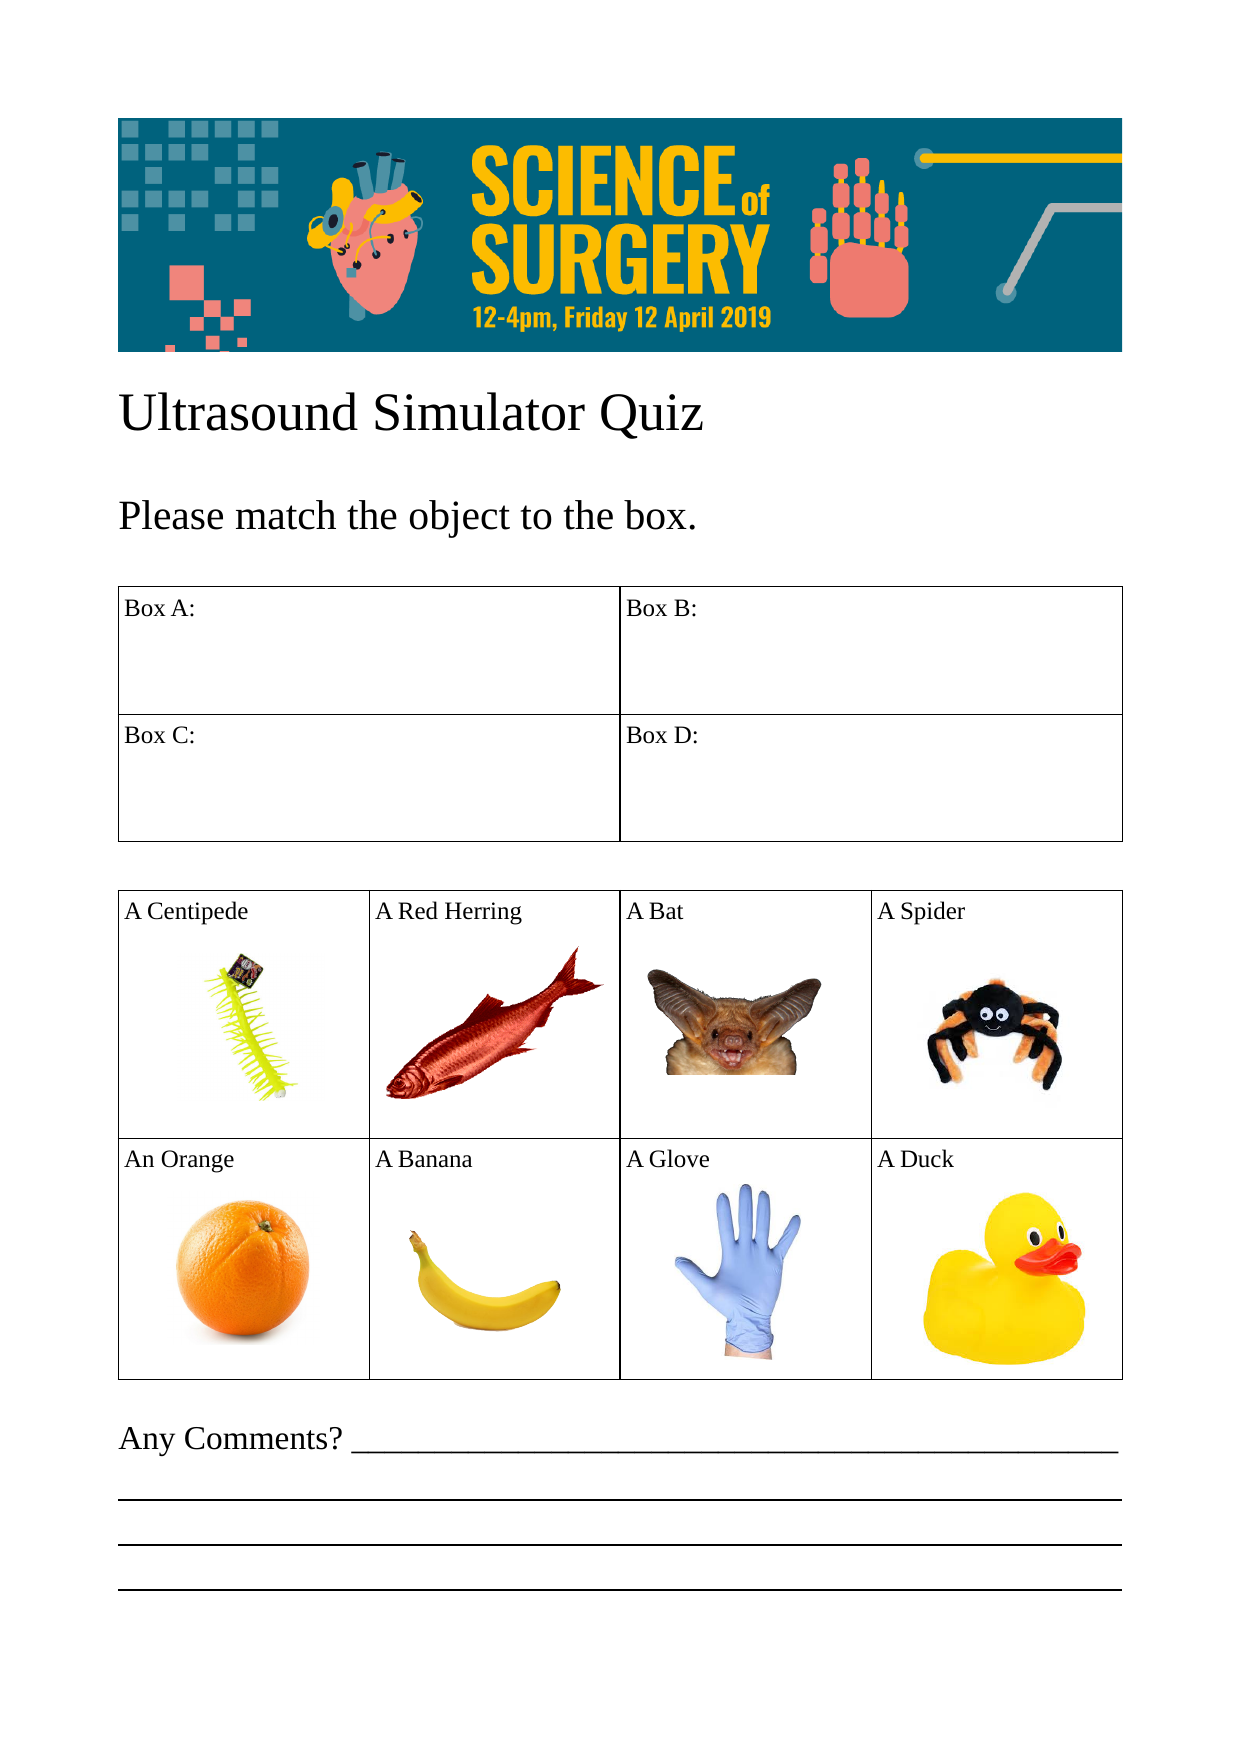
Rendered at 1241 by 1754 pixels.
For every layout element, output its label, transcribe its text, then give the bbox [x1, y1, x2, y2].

picture [239, 191, 254, 207]
picture [577, 313, 589, 327]
picture [122, 215, 138, 230]
picture [170, 266, 203, 300]
picture [760, 307, 770, 327]
picture [831, 159, 908, 317]
picture [215, 121, 231, 137]
text Ultrasound Simulator Quiz [118, 380, 1122, 442]
picture [636, 307, 642, 327]
picture [474, 307, 480, 327]
picture [169, 145, 184, 160]
picture [239, 168, 254, 183]
picture [705, 146, 734, 215]
table_cell A Banana [370, 1139, 619, 1379]
picture [166, 1191, 321, 1345]
picture [693, 313, 705, 327]
picture [561, 225, 601, 293]
table_cell A Duck [872, 1139, 1122, 1379]
picture [731, 225, 769, 293]
picture [654, 225, 683, 293]
picture [262, 168, 278, 183]
picture [215, 215, 231, 230]
picture [917, 1192, 1091, 1365]
picture [735, 307, 746, 327]
picture [192, 191, 208, 207]
picture [742, 193, 757, 215]
picture [234, 300, 250, 315]
picture [665, 307, 676, 327]
picture [485, 307, 495, 327]
table_header A Spider [872, 891, 1122, 1138]
table_cell Box C: [119, 715, 619, 841]
picture [262, 121, 278, 137]
picture [221, 317, 233, 330]
table_cell An Orange [119, 1139, 369, 1379]
picture [507, 307, 530, 331]
picture [169, 121, 184, 137]
table_cell A Glove [621, 1139, 871, 1379]
picture [559, 146, 572, 215]
picture [650, 1184, 826, 1360]
picture [593, 307, 602, 327]
picture [660, 146, 698, 216]
picture [680, 313, 690, 331]
picture [749, 307, 755, 327]
picture [689, 225, 729, 293]
table_cell Box D: [621, 715, 1122, 841]
picture [239, 145, 254, 160]
text Please match the object to the box. [118, 490, 1122, 538]
picture [206, 336, 219, 349]
text Any Comments? ______________________________________________ [118, 1418, 1122, 1457]
picture [122, 145, 138, 160]
table_header Box A: [119, 587, 619, 713]
picture [146, 168, 161, 183]
picture [646, 307, 656, 327]
picture [810, 209, 827, 283]
picture [190, 318, 203, 330]
picture [996, 204, 1123, 303]
table_header Box B: [621, 587, 1122, 713]
picture [166, 346, 174, 352]
picture [192, 145, 208, 160]
picture [239, 121, 254, 137]
picture [169, 215, 184, 230]
picture [177, 953, 325, 1101]
picture [473, 146, 509, 216]
picture [169, 191, 184, 207]
picture [238, 338, 246, 346]
picture [473, 224, 509, 294]
picture [122, 121, 138, 137]
picture [617, 313, 626, 331]
picture [607, 224, 646, 294]
picture [566, 307, 574, 327]
picture [192, 121, 208, 137]
picture [407, 1187, 562, 1342]
picture [381, 940, 610, 1104]
picture [239, 215, 254, 230]
table_header A Bat [621, 891, 871, 1138]
picture [514, 225, 553, 294]
picture [722, 307, 732, 327]
picture [911, 942, 1082, 1114]
picture [534, 313, 550, 327]
picture [122, 191, 138, 207]
picture [262, 191, 278, 207]
picture [146, 145, 161, 160]
picture [204, 301, 220, 316]
picture [616, 146, 652, 215]
picture [606, 313, 615, 327]
picture [146, 191, 161, 207]
table_header A Red Herring [370, 891, 619, 1138]
picture [759, 185, 769, 214]
picture [308, 152, 422, 320]
picture [915, 149, 1123, 168]
picture [215, 168, 231, 183]
picture [581, 146, 610, 215]
picture [514, 146, 552, 216]
table_header A Centipede [119, 891, 369, 1138]
picture [641, 963, 835, 1078]
